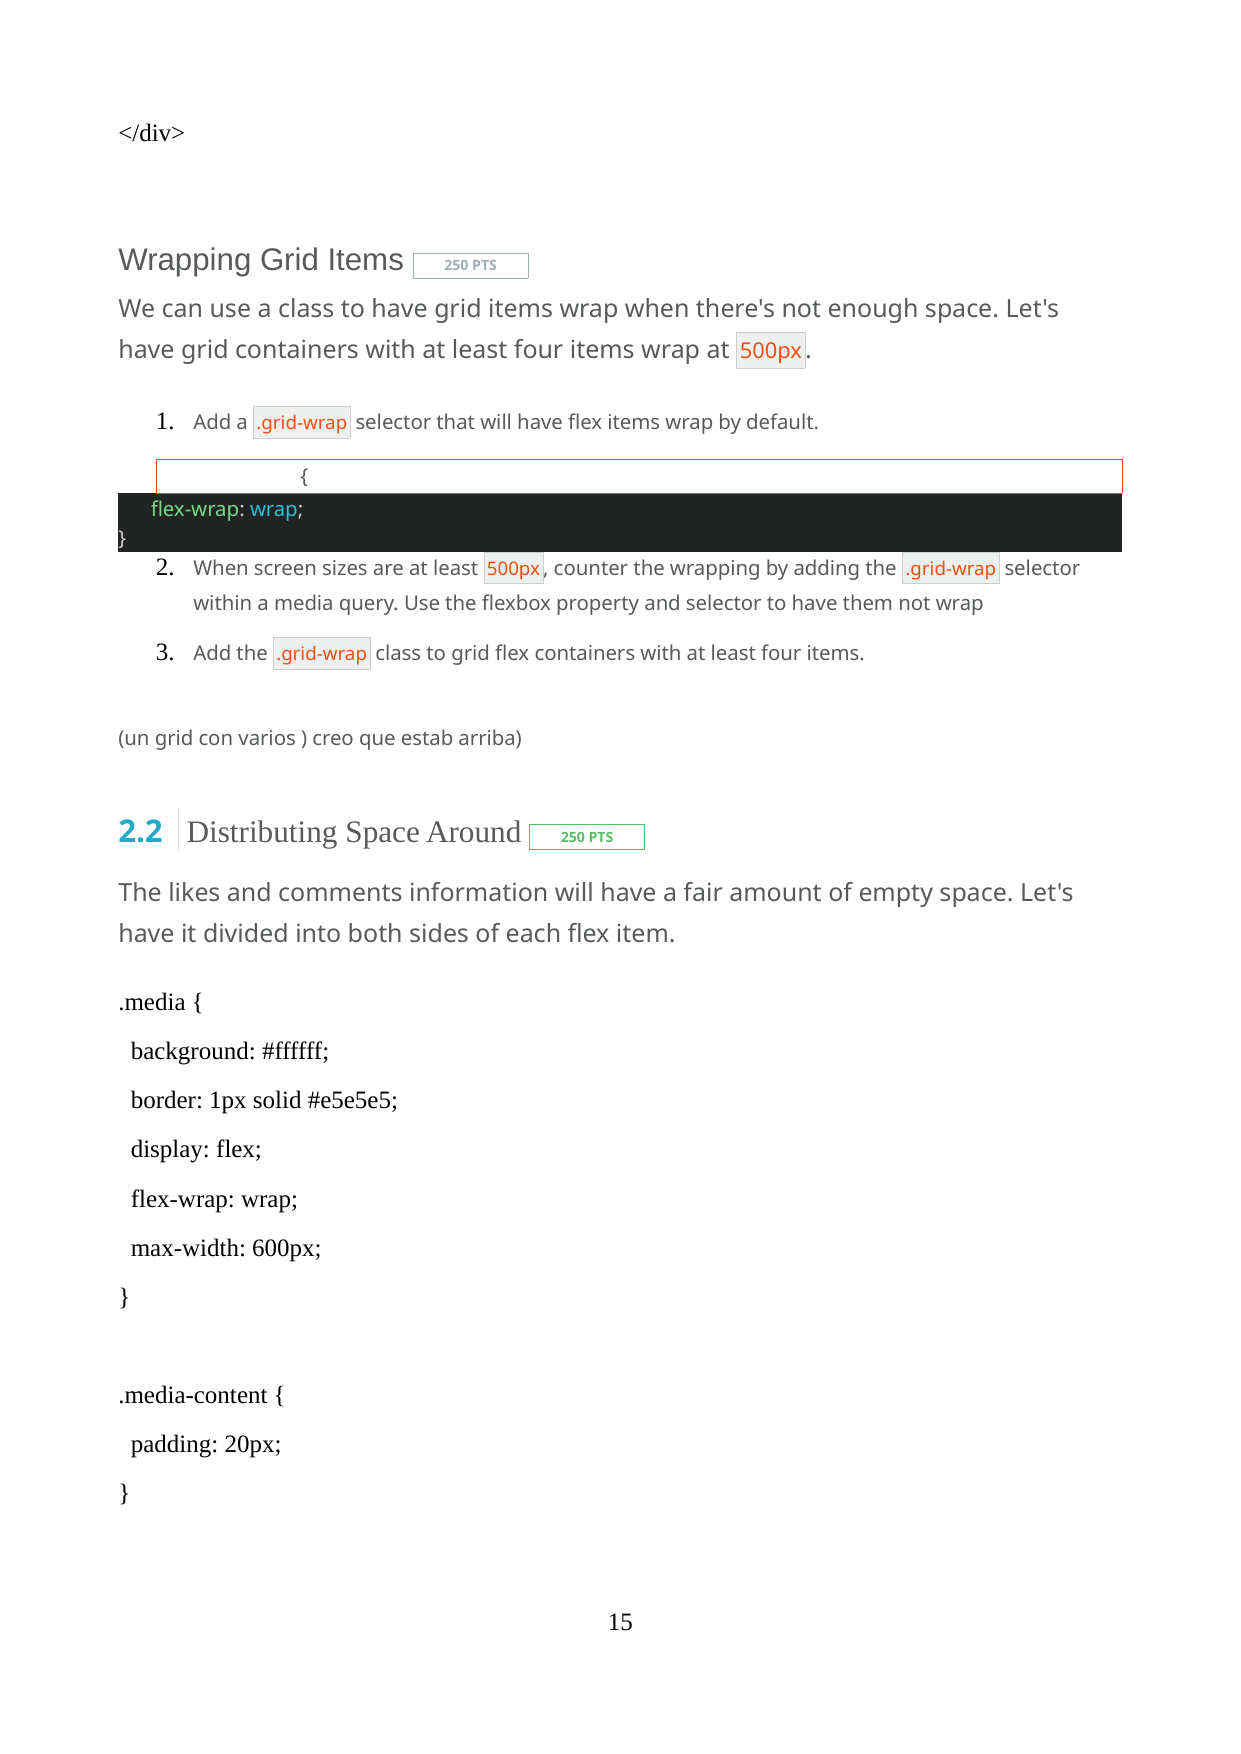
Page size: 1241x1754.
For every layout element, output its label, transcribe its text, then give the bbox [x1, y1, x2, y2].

text } [118, 524, 1122, 552]
subtitle Wrapping Grid Items 250 PTS [118, 241, 1122, 278]
list Add the .grid-wrap class to grid flex containers with at least four items. [156, 637, 273, 669]
text flex-wrap: wrap; [118, 1184, 1122, 1212]
text background: #ffffff; [118, 1036, 1122, 1065]
list Add a .grid-wrap selector that will have flex items wrap by default. [254, 407, 350, 438]
text } [118, 1282, 1122, 1311]
list Add the .grid-wrap class to grid flex containers with at least four items. [371, 637, 1122, 669]
text display: flex; [118, 1134, 1122, 1163]
text (un grid con varios ) creo que estab arriba) [118, 689, 1122, 752]
list Add a .grid-wrap selector that will have flex items wrap by default. [351, 406, 1122, 438]
text </div> [118, 118, 1122, 147]
text } [118, 1478, 1122, 1507]
text flex-wrap: wrap; [118, 493, 1122, 524]
text border: 1px solid #e5e5e5; [118, 1086, 1122, 1114]
list Add a .grid-wrap selector that will have flex items wrap by default. [156, 406, 253, 438]
list When screen sizes are at least 500px, counter the wrapping by adding the .grid-wrap selector within a media query. Use the flexbox property and selector to have them not wrap [156, 552, 1122, 617]
list .grid-wrap { [157, 460, 1122, 493]
text The likes and comments information will have a fair amount of empty space. Let's have it divided into both sides of each flex item. [118, 874, 1122, 949]
text padding: 20px; [118, 1429, 1122, 1458]
text .media { [118, 987, 1122, 1016]
text 2.2 Distributing Space Around 250 PTS [118, 772, 1122, 851]
text max-width: 600px; [118, 1233, 1122, 1261]
list Add the .grid-wrap class to grid flex containers with at least four items. [274, 638, 370, 669]
text We can use a class to have grid items wrap when there's not enough space. Let's have grid containers with at least four items wrap at 500px. [118, 290, 1122, 368]
text .media-content { [118, 1380, 1122, 1409]
